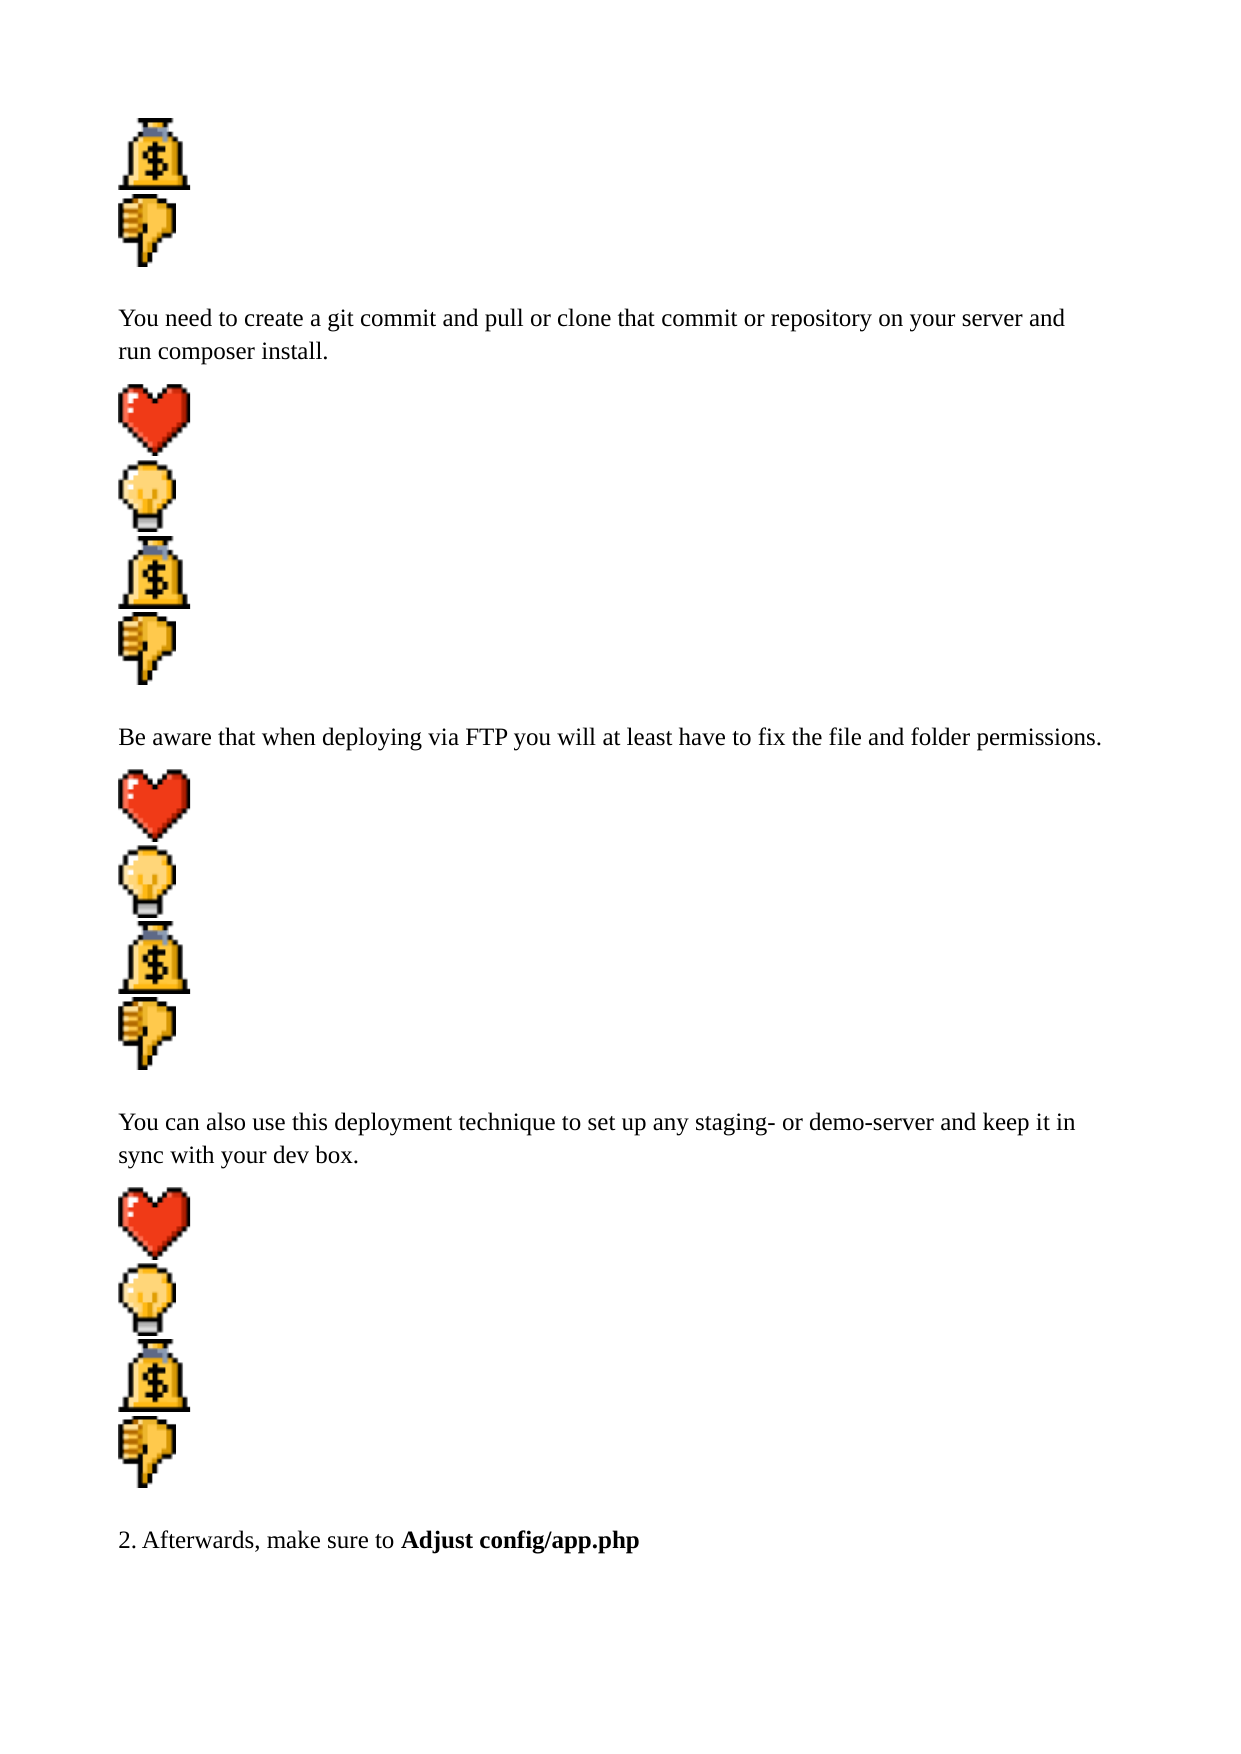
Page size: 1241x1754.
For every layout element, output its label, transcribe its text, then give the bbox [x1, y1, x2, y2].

picture [118, 1263, 176, 1336]
text You need to create a git commit and pull or clone that commit or repository on your server and run composer install. [118, 303, 1122, 365]
picture [118, 1187, 191, 1260]
picture [118, 997, 176, 1070]
picture [118, 536, 191, 609]
picture [118, 845, 176, 918]
text You can also use this deployment technique to set up any staging- or demo-server and keep it in sync with your dev box. [118, 1107, 1122, 1169]
picture [118, 921, 191, 994]
picture [118, 1339, 191, 1412]
picture [118, 460, 176, 532]
picture [118, 1416, 176, 1488]
text Be aware that when deploying via FTP you will at least have to fix the file and folder permissions. [118, 722, 1122, 750]
picture [118, 612, 176, 685]
text 2. Afterwards, make sure to Adjust config/app.php [118, 1525, 1122, 1554]
picture [118, 118, 191, 190]
picture [118, 194, 176, 267]
picture [118, 769, 191, 842]
picture [118, 384, 191, 456]
